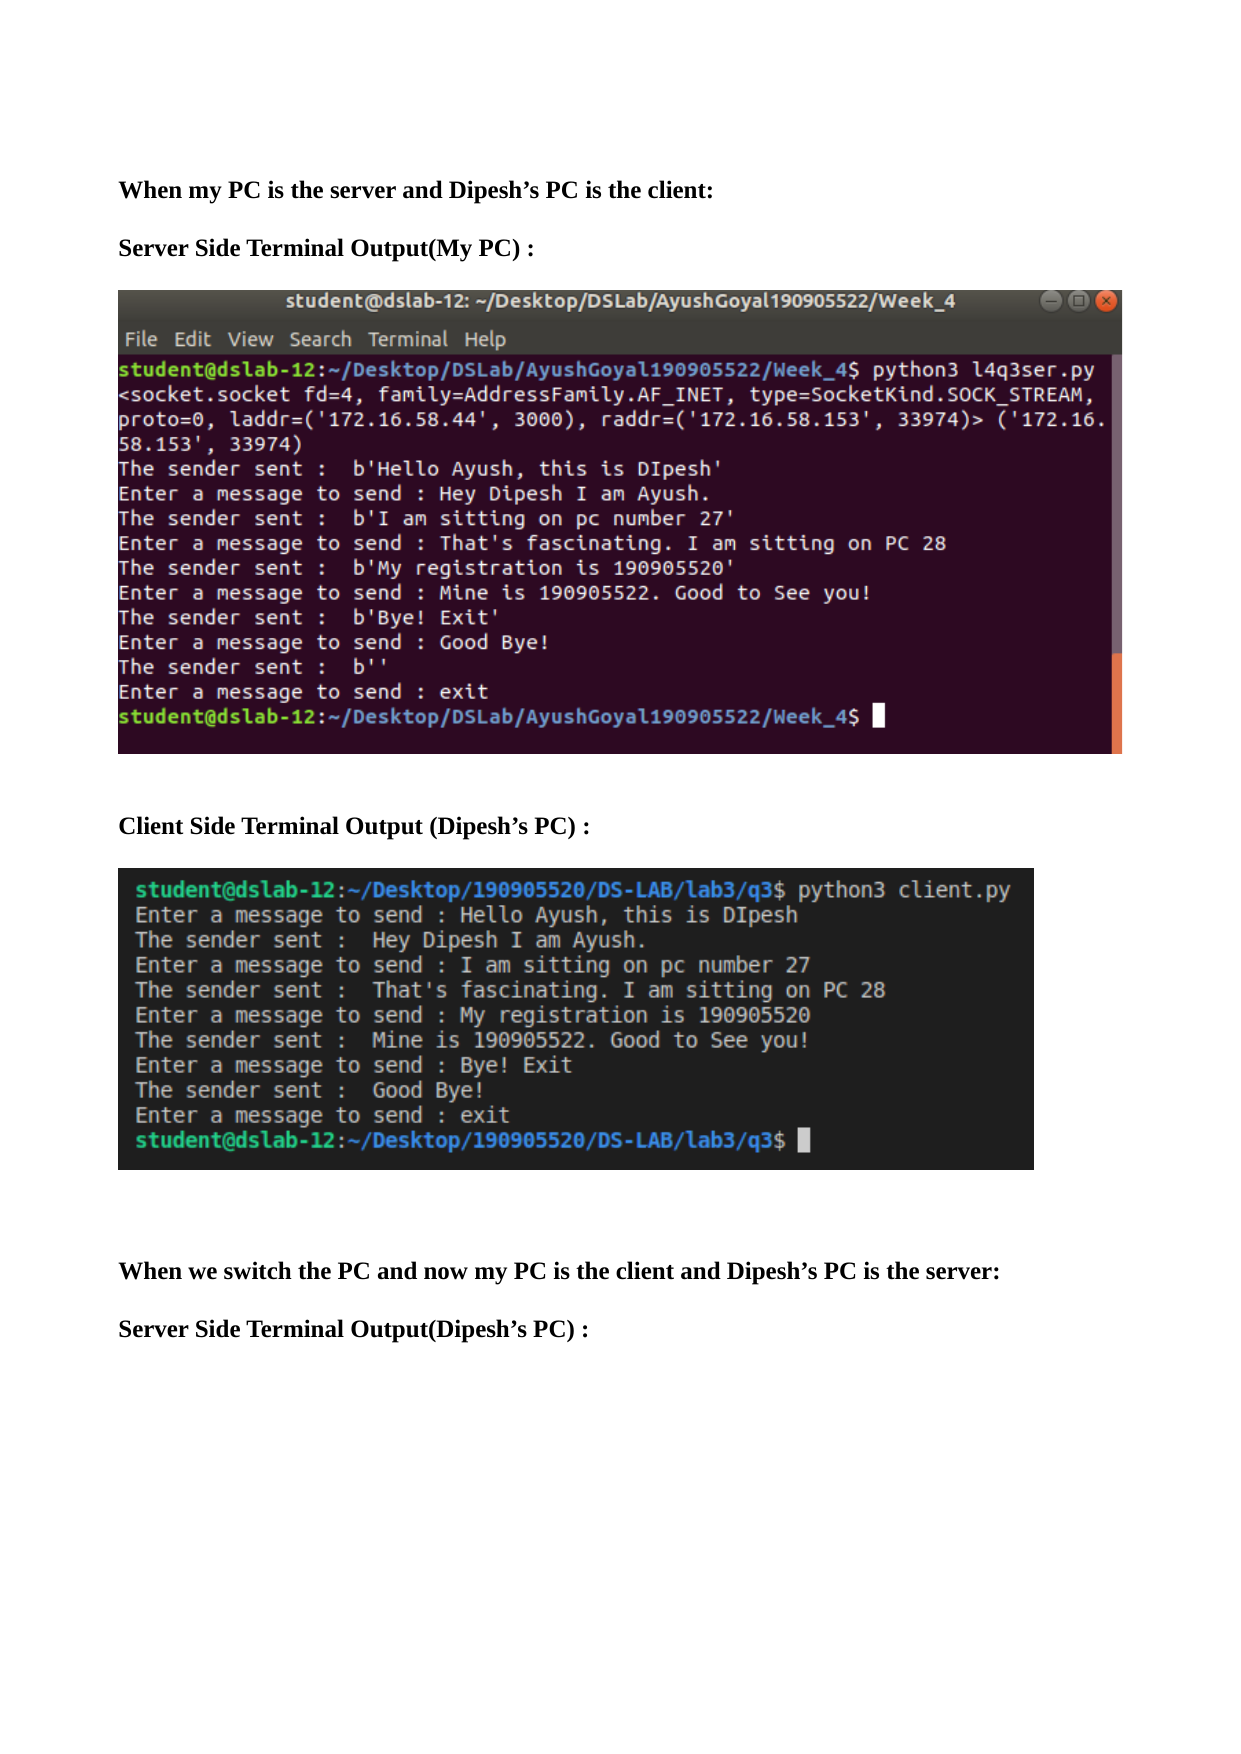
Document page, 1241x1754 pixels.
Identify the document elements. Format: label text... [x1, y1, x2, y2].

text Client Side Terminal Output (Dipesh’s PC) : [118, 811, 1122, 840]
picture [118, 290, 1123, 754]
text When my PC is the server and Dipesh’s PC is the client: [118, 176, 1122, 204]
text Server Side Terminal Output(My PC) : [118, 233, 1122, 262]
text When we switch the PC and now my PC is the client and Dipesh’s PC is the server: [118, 1256, 1122, 1285]
text Server Side Terminal Output(Dipesh’s PC) : [118, 1314, 1122, 1342]
picture [118, 868, 1034, 1170]
